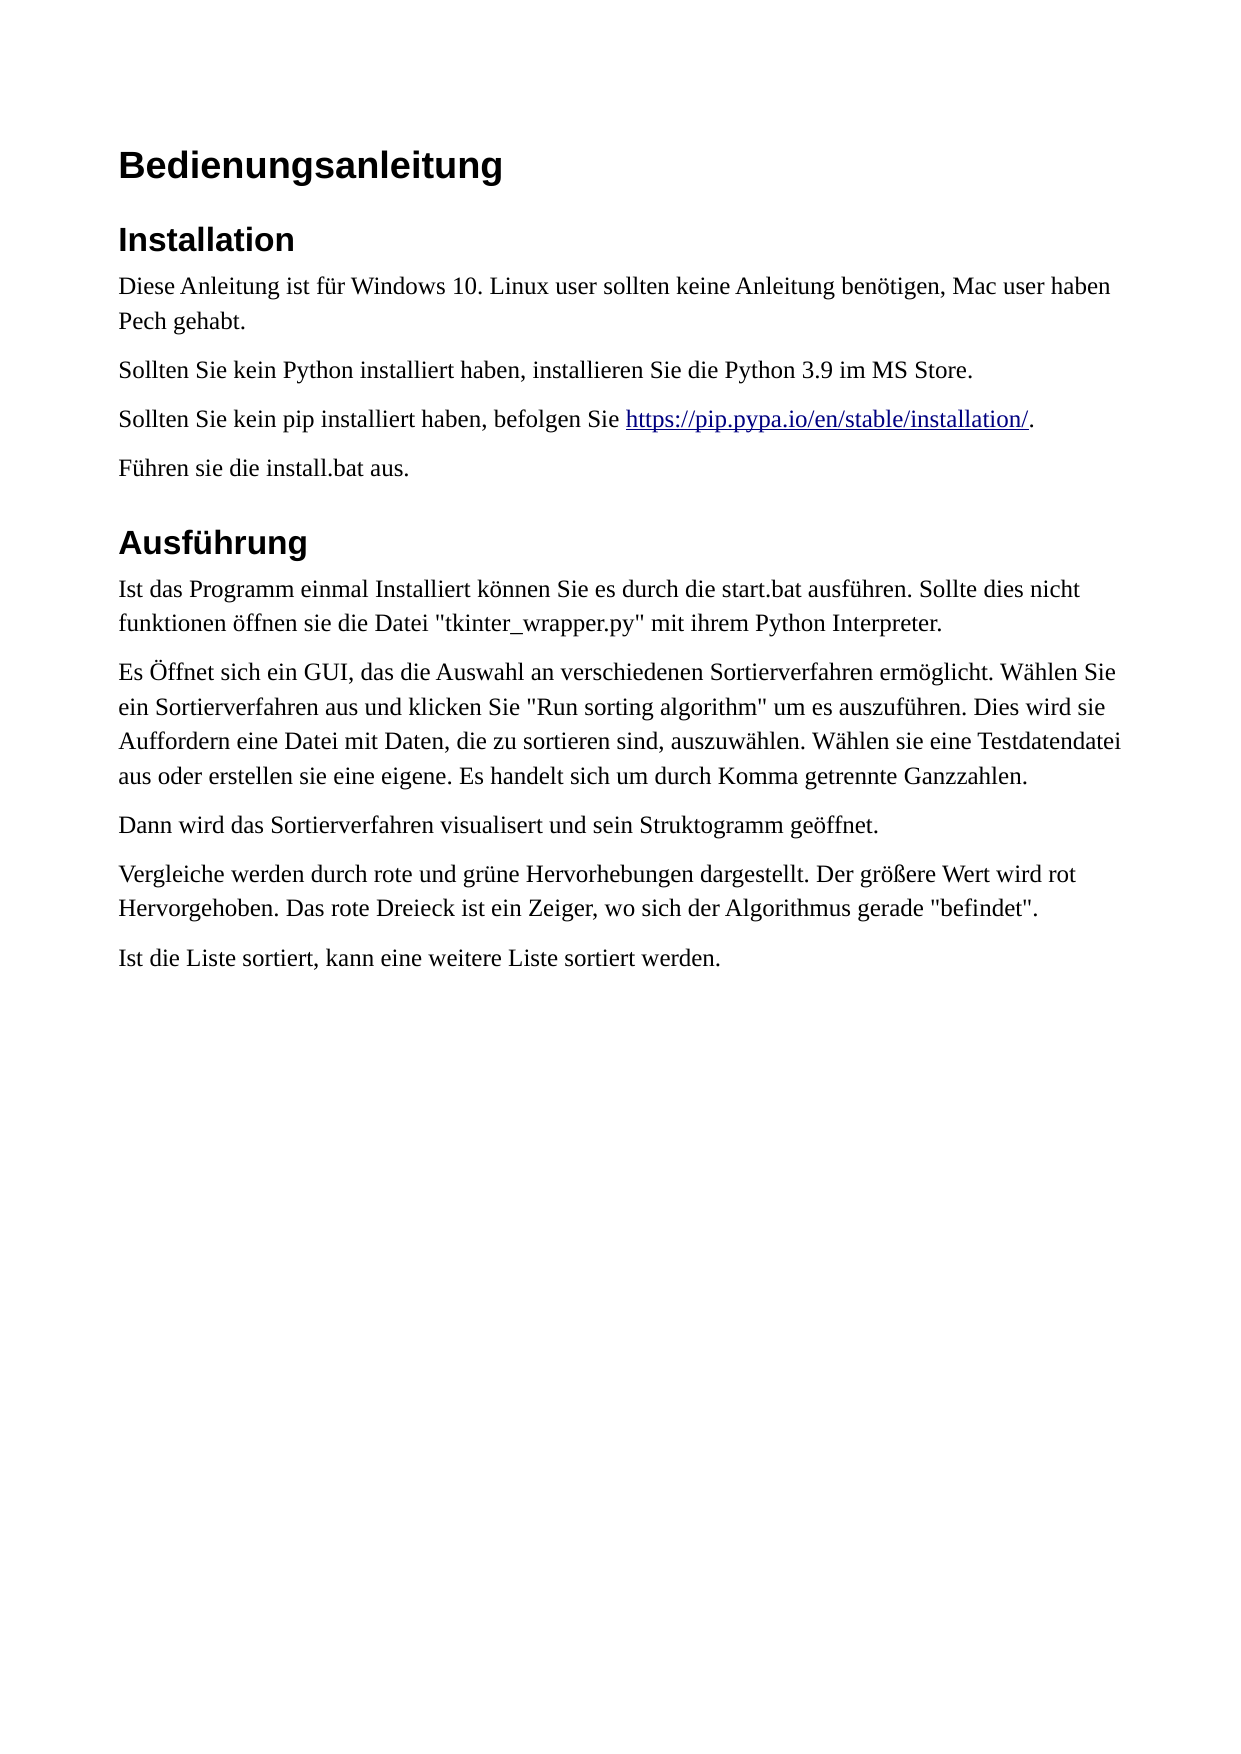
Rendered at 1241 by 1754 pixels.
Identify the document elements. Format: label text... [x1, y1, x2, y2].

text Sollten Sie kein pip installiert haben, befolgen Sie https://pip.pypa.io/en/stable/installation/. [118, 404, 1122, 433]
subtitle Ausführung [118, 523, 1122, 561]
text Ist die Liste sortiert, kann eine weitere Liste sortiert werden. [118, 943, 1122, 971]
subtitle Bedienungsanleitung [118, 143, 1122, 187]
text Vergleiche werden durch rote und grüne Hervorhebungen dargestellt. Der größere Wert wird rot Hervorgehoben. Das rote Dreieck ist ein Zeiger, wo sich der Algorithmus gerade "befindet". [118, 859, 1122, 922]
text Diese Anleitung ist für Windows 10. Linux user sollten keine Anleitung benötigen, Mac user haben Pech gehabt. [118, 271, 1122, 334]
text Sollten Sie kein Python installiert haben, installieren Sie die Python 3.9 im MS Store. [118, 355, 1122, 383]
text Dann wird das Sortierverfahren visualisert und sein Struktogramm geöffnet. [118, 810, 1122, 839]
text Es Öffnet sich ein GUI, das die Auswahl an verschiedenen Sortierverfahren ermöglicht. Wählen Sie ein Sortierverfahren aus und klicken Sie "Run sorting algorithm" um es auszuführen. Dies wird sie Auffordern eine Datei mit Daten, die zu sortieren sind, auszuwählen. Wählen sie eine Testdatendatei aus oder erstellen sie eine eigene. Es handelt sich um durch Komma getrennte Ganzzahlen. [118, 657, 1122, 790]
subtitle Installation [118, 220, 1122, 259]
text Ist das Programm einmal Installiert können Sie es durch die start.bat ausführen. Sollte dies nicht funktionen öffnen sie die Datei "tkinter_wrapper.py" mit ihrem Python Interpreter. [118, 574, 1122, 637]
text Führen sie die install.bat aus. [118, 453, 1122, 482]
